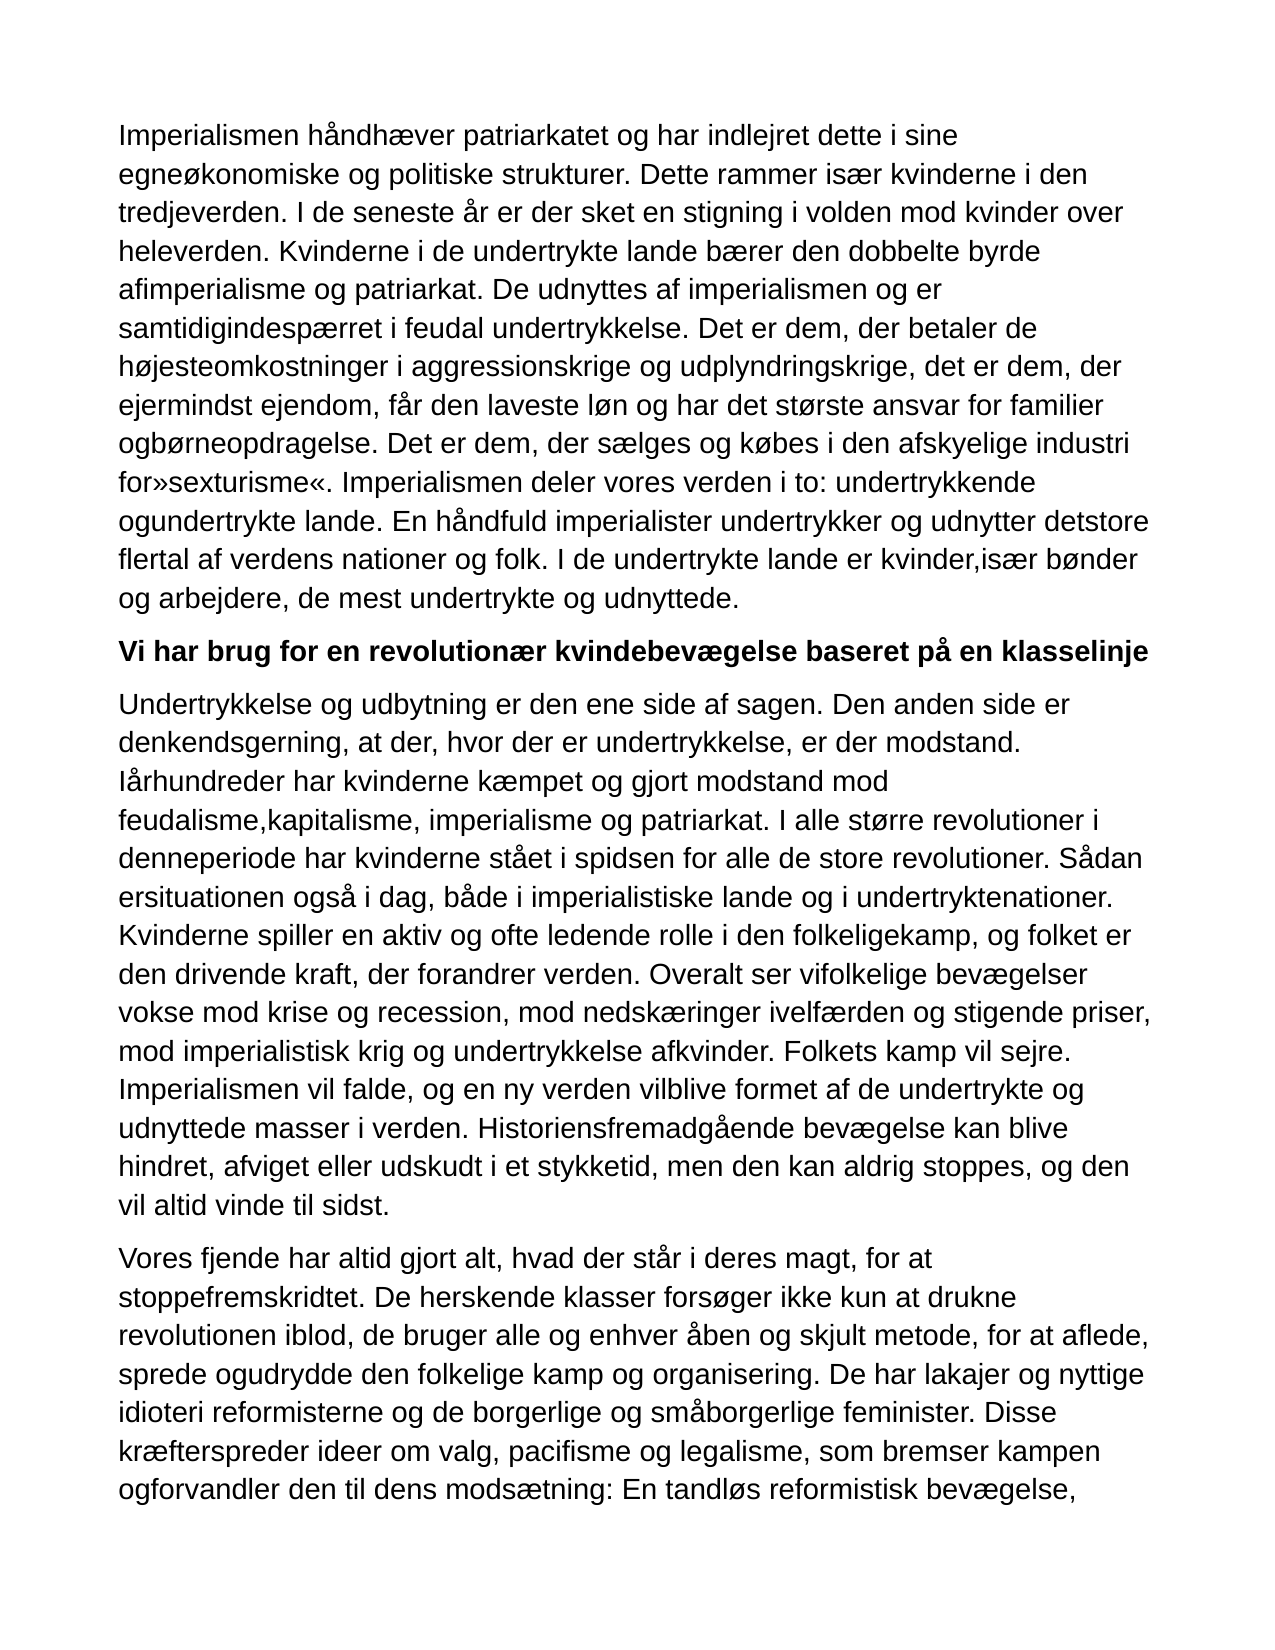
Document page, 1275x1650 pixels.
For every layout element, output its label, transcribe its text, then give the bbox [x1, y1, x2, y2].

text Vi har brug for en revolutionær kvindebevægelse baseret på en klasselinje [118, 634, 1157, 667]
text Vores fjende har altid gjort alt, hvad der står i deres magt, for at stoppefremskridtet. De herskende klasser forsøger ikke kun at drukne revolutionen iblod, de bruger alle og enhver åben og skjult metode, for at aflede, sprede ogudrydde den folkelige kamp og organisering. De har lakajer og nyttige idioteri reformisterne og de borgerlige og småborgerlige feminister. Disse kræfterspreder ideer om valg, pacifisme og legalisme, som bremser kampen ogforvandler den til dens modsætning: En tandløs reformistisk bevægelse, [118, 1241, 1157, 1506]
text Undertrykkelse og udbytning er den ene side af sagen. Den anden side er denkendsgerning, at der, hvor der er undertrykkelse, er der modstand. Iårhundreder har kvinderne kæmpet og gjort modstand mod feudalisme,kapitalisme, imperialisme og patriarkat. I alle større revolutioner i denneperiode har kvinderne stået i spidsen for alle de store revolutioner. Sådan ersituationen også i dag, både i imperialistiske lande og i undertryktenationer. Kvinderne spiller en aktiv og ofte ledende rolle i den folkeligekamp, og folket er den drivende kraft, der forandrer verden. Overalt ser vifolkelige bevægelser vokse mod krise og recession, mod nedskæringer ivelfærden og stigende priser, mod imperialistisk krig og undertrykkelse afkvinder. Folkets kamp vil sejre. Imperialismen vil falde, og en ny verden vilblive formet af de undertrykte og udnyttede masser i verden. Historiensfremadgående bevægelse kan blive hindret, afviget eller udskudt i et stykketid, men den kan aldrig stoppes, og den vil altid vinde til sidst. [118, 687, 1157, 1221]
text Imperialismen håndhæver patriarkatet og har indlejret dette i sine egneøkonomiske og politiske strukturer. Dette rammer især kvinderne i den tredjeverden. I de seneste år er der sket en stigning i volden mod kvinder over heleverden. Kvinderne i de undertrykte lande bærer den dobbelte byrde afimperialisme og patriarkat. De udnyttes af imperialismen og er samtidigindespærret i feudal undertrykkelse. Det er dem, der betaler de højesteomkostninger i aggressionskrige og udplyndringskrige, det er dem, der ejermindst ejendom, får den laveste løn og har det største ansvar for familier ogbørneopdragelse. Det er dem, der sælges og købes i den afskyelige industri for»sexturisme«. Imperialismen deler vores verden i to: undertrykkende ogundertrykte lande. En håndfuld imperialister undertrykker og udnytter detstore flertal af verdens nationer og folk. I de undertrykte lande er kvinder,især bønder og arbejdere, de mest undertrykte og udnyttede. [118, 118, 1157, 614]
